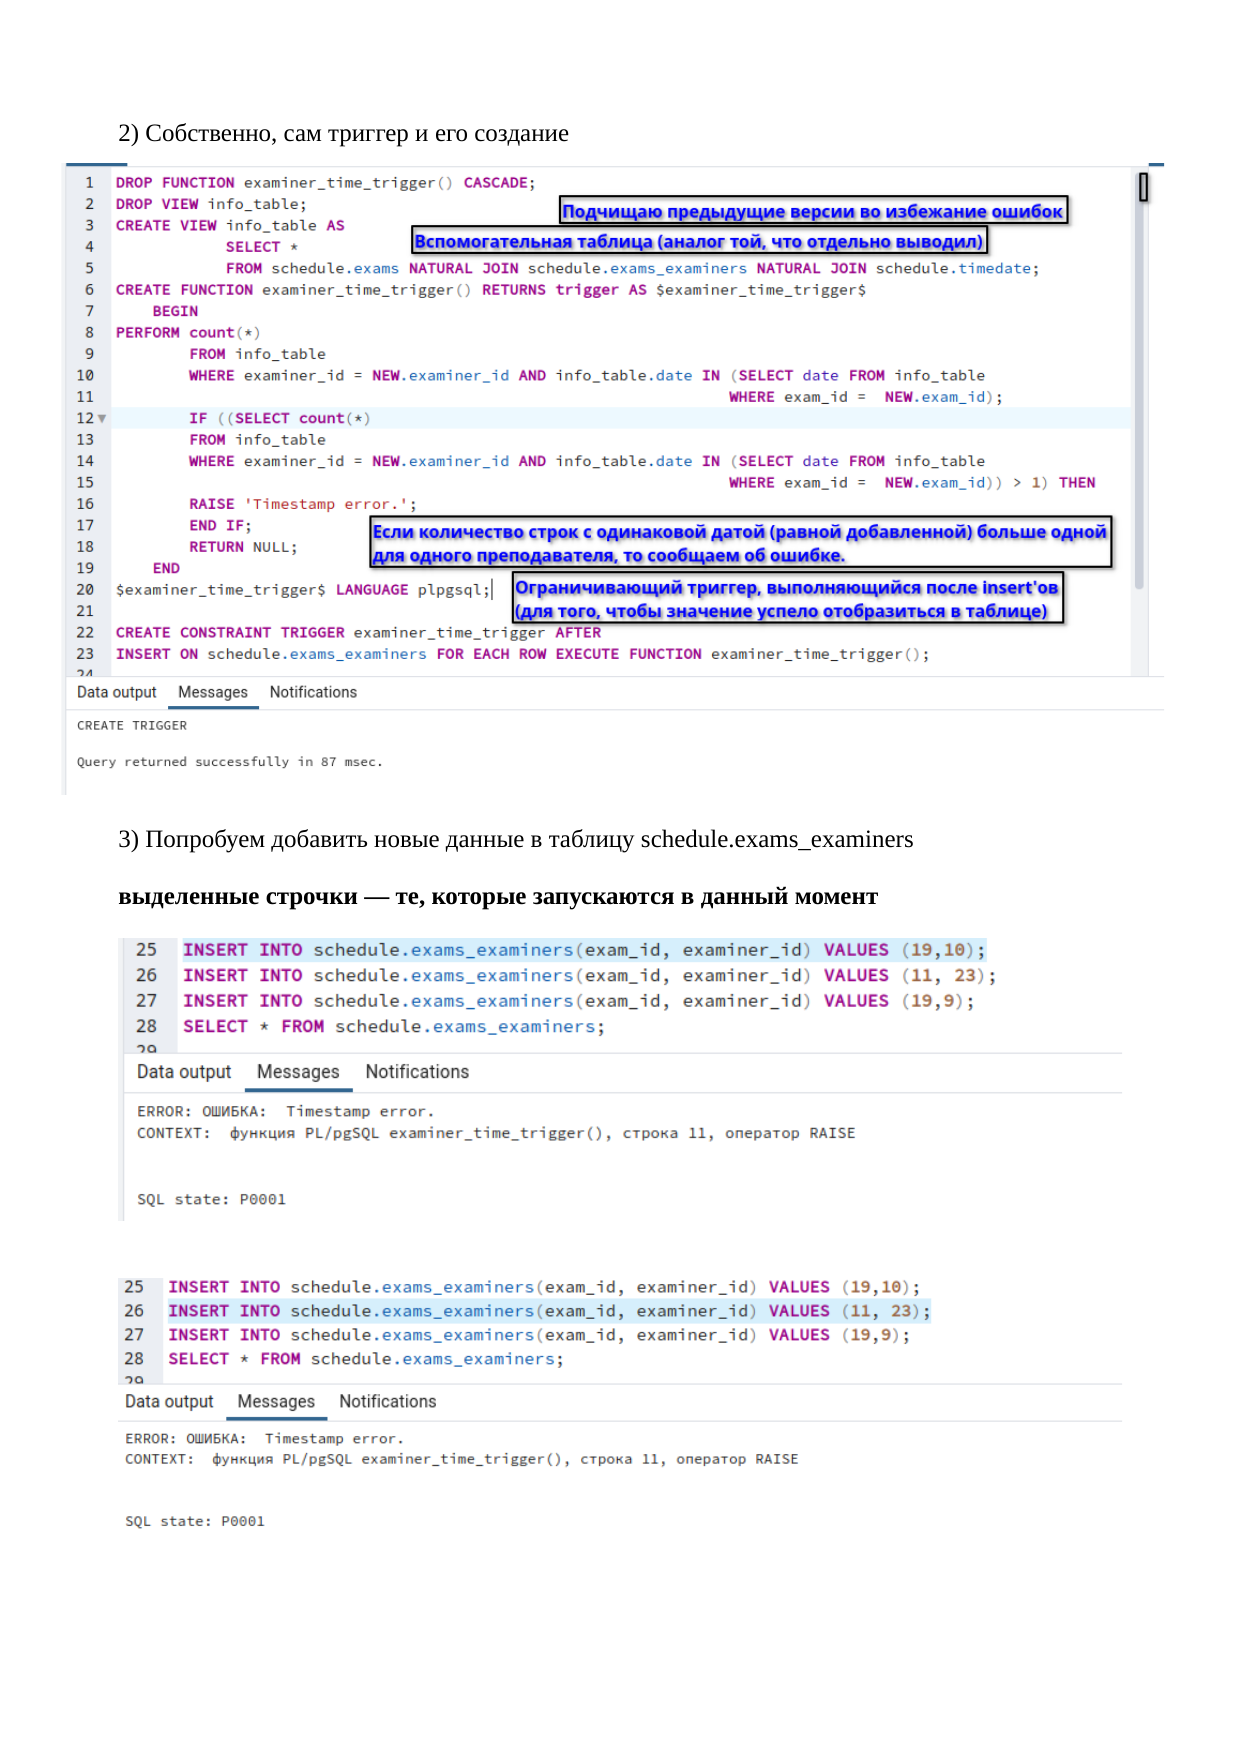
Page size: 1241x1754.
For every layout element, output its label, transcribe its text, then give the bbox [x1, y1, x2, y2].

picture [118, 938, 1123, 1221]
text 3) Попробуем добавить новые данные в таблицу schedule.exams_examiners [118, 824, 1122, 852]
text выделенные строчки — те, которые запускаются в данный момент [118, 881, 1122, 910]
text 2) Собственно, сам триггер и его создание [118, 118, 1122, 147]
picture [61, 163, 1165, 795]
picture [118, 1278, 1123, 1538]
